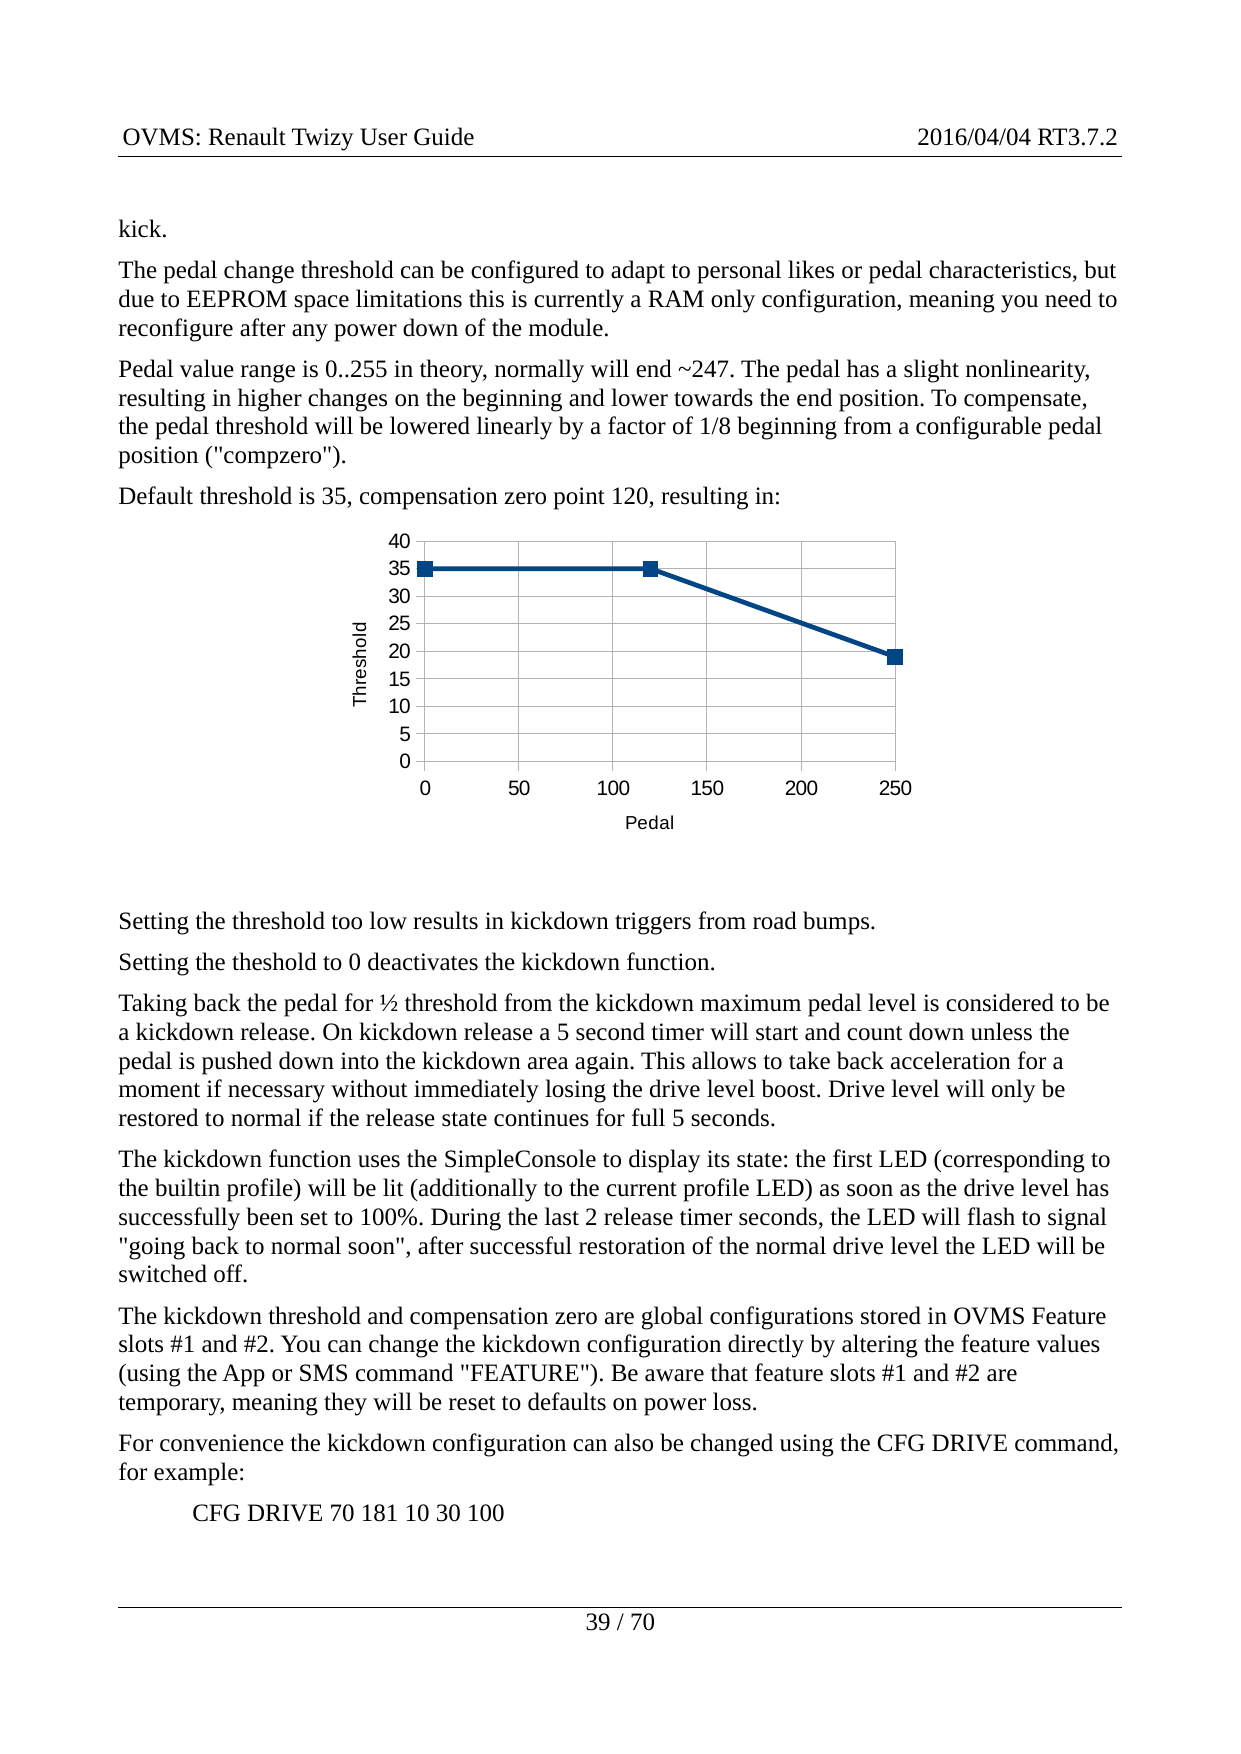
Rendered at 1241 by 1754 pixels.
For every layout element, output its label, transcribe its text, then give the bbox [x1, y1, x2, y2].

text The kickdown threshold and compensation zero are global configurations stored in OVMS Feature slots #1 and #2. You can change the kickdown configuration directly by altering the feature values (using the App or SMS command "FEATURE"). Be aware that feature slots #1 and #2 are temporary, meaning they will be reset to defaults on power loss. [118, 1301, 1122, 1416]
text CFG DRIVE 70 181 10 30 100 [118, 1498, 1122, 1527]
text kick. [118, 214, 1122, 243]
text Default threshold is 35, compensation zero point 120, resulting in: [118, 481, 1122, 510]
text Pedal value range is 0..255 in theory, normally will end ~247. The pedal has a slight nonlinearity, resulting in higher changes on the beginning and lower towards the end position. To compensate, the pedal threshold will be lowered linearly by a factor of 1/8 beginning from a configurable pedal position ("compzero"). [118, 354, 1122, 469]
text Setting the theshold to 0 deactivates the kickdown function. [118, 947, 1122, 976]
text The pedal change threshold can be configured to adapt to personal likes or pedal characteristics, but due to EEPROM space limitations this is currently a RAM only configuration, meaning you need to reconfigure after any power down of the module. [118, 255, 1122, 341]
text Setting the threshold too low results in kickdown triggers from road bumps. [118, 906, 1122, 934]
text Taking back the pedal for ½ threshold from the kickdown maximum pedal level is considered to be a kickdown release. On kickdown release a 5 second timer will start and count down unless the pedal is pushed down into the kickdown area again. This allows to take back acceleration for a moment if necessary without immediately losing the drive level boost. Drive level will only be restored to normal if the release state continues for full 5 seconds. [118, 988, 1122, 1132]
text For convenience the kickdown configuration can also be changed using the CFG DRIVE command, for example: [118, 1428, 1122, 1486]
text The kickdown function uses the SimpleConsole to display its state: the first LED (corresponding to the builtin profile) will be lit (additionally to the current profile LED) as soon as the drive level has successfully been set to 100%. During the last 2 release timer seconds, the LED will flash to signal "going back to normal soon", after successful restoration of the normal drive level the LED will be switched off. [118, 1144, 1122, 1288]
